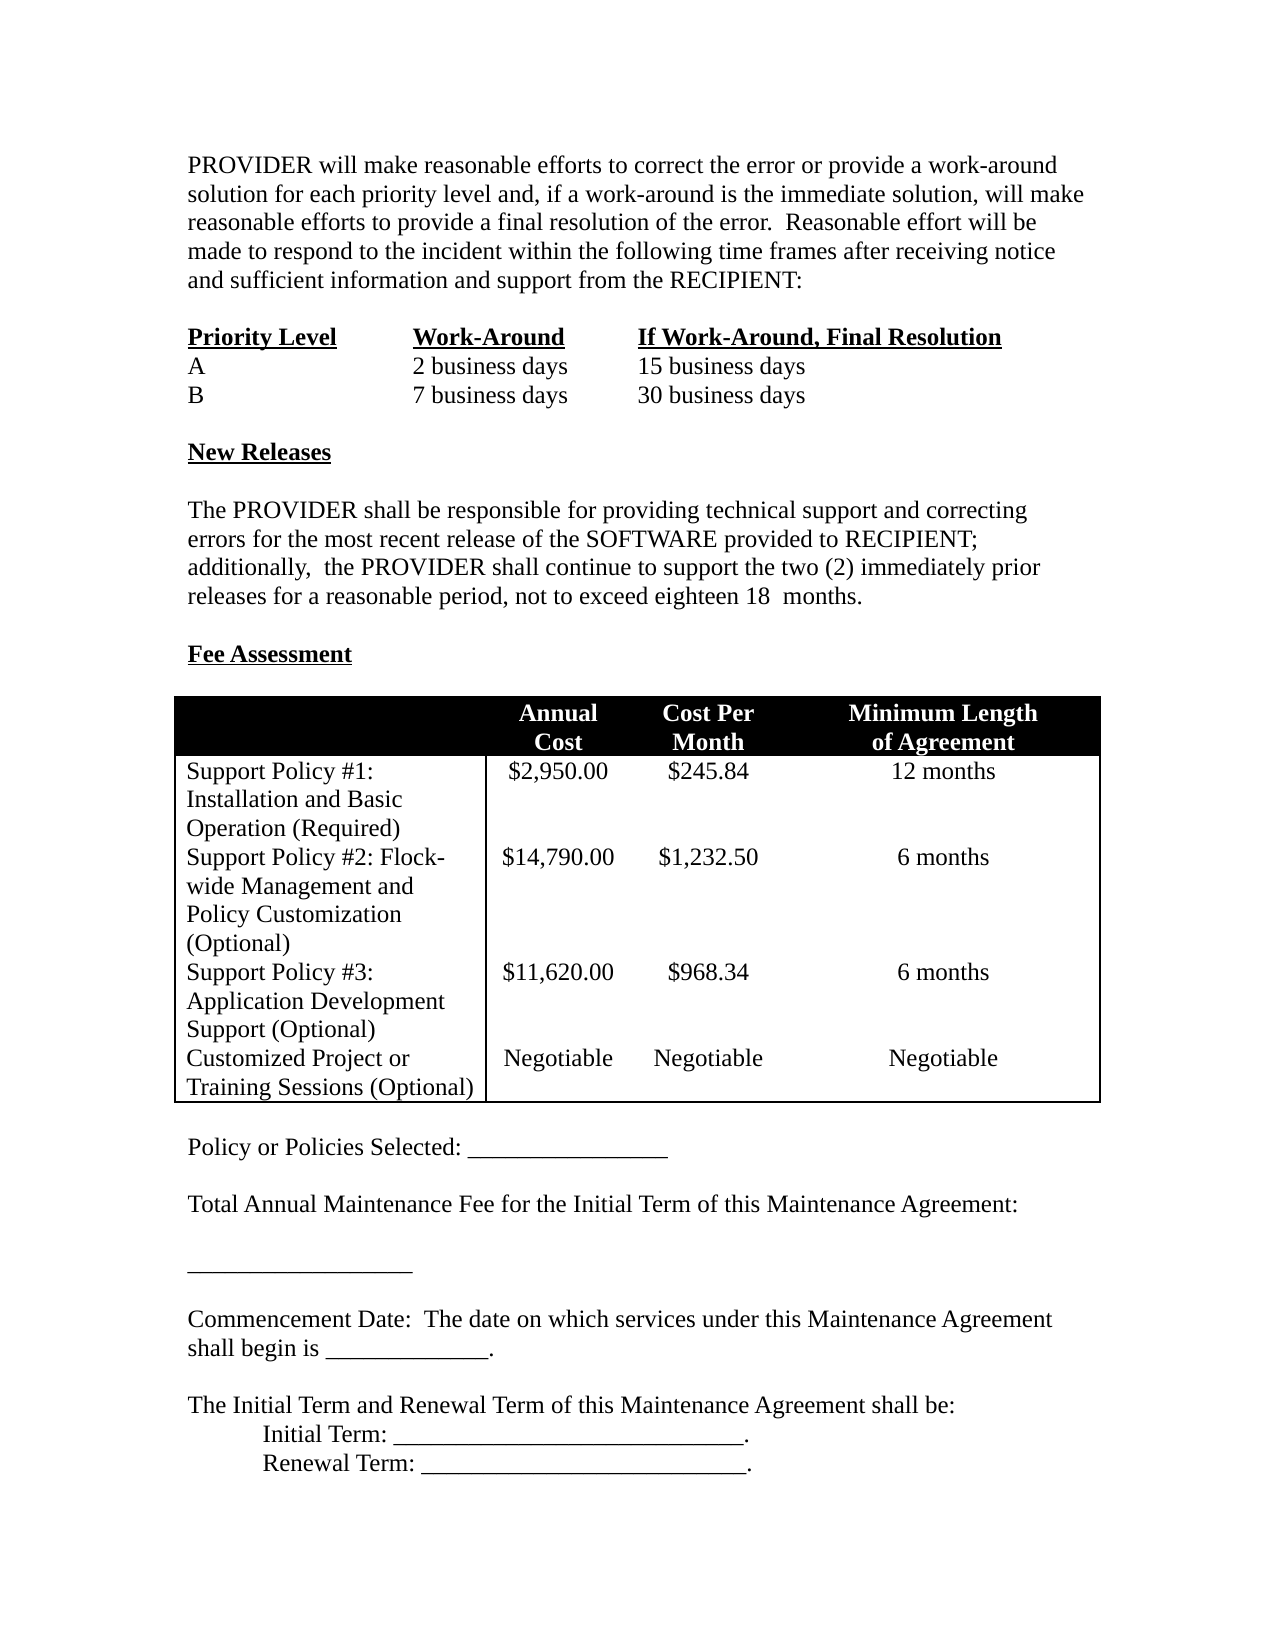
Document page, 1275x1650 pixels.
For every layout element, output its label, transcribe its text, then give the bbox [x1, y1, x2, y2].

table_cell $1,232.50 [630, 842, 786, 957]
text The PROVIDER shall be responsible for providing technical support and correcting errors for the most recent release of the SOFTWARE provided to RECIPIENT; additionally, the PROVIDER shall continue to support the two (2) immediately prior releases for a reasonable period, not to exceed eighteen 18 months. [187, 495, 1087, 610]
table_cell $968.34 [630, 957, 786, 1043]
text Total Annual Maintenance Fee for the Initial Term of this Maintenance Agreement: [187, 1189, 1087, 1218]
text Initial Term: ____________________________. [187, 1419, 1087, 1448]
table_cell Support Policy #3: Application Development Support (Optional) [176, 957, 485, 1043]
table_cell $2,950.00 [487, 756, 630, 842]
text __________________ [187, 1247, 1087, 1275]
table_cell 12 months [786, 756, 1099, 842]
table_header Minimum Length of Agreement [786, 698, 1099, 756]
text B 7 business days 30 business days [187, 380, 1087, 409]
text New Releases [187, 437, 1087, 466]
text A 2 business days 15 business days [187, 351, 1087, 380]
table_header Annual Cost [486, 698, 630, 756]
text Renewal Term: __________________________. [187, 1448, 1087, 1477]
text PROVIDER will make reasonable efforts to correct the error or provide a work-around solution for each priority level and, if a work-around is the immediate solution, will make reasonable efforts to provide a final resolution of the error. Reasonable effort will be made to respond to the incident within the following time frames after receiving notice and sufficient information and support from the RECIPIENT: [187, 150, 1087, 294]
table_cell $14,790.00 [487, 842, 630, 957]
table_cell $11,620.00 [487, 957, 630, 1043]
table_cell Support Policy #1: Installation and Basic Operation (Required) [176, 756, 485, 842]
table_cell Support Policy #2: Flock-wide Management and Policy Customization (Optional) [176, 842, 485, 957]
table_cell 6 months [786, 957, 1099, 1043]
table_cell Negotiable [786, 1043, 1099, 1101]
table_header [176, 698, 486, 756]
table_cell 6 months [786, 842, 1099, 957]
table_header Cost Per Month [630, 698, 786, 756]
table_cell Customized Project or Training Sessions (Optional) [176, 1043, 485, 1101]
table_cell $245.84 [630, 756, 786, 842]
table_cell Negotiable [487, 1043, 630, 1101]
text Policy or Policies Selected: ________________ [187, 1132, 1087, 1160]
text The Initial Term and Renewal Term of this Maintenance Agreement shall be: [187, 1390, 1087, 1419]
text Commencement Date: The date on which services under this Maintenance Agreement shall begin is _____________. [187, 1304, 1087, 1362]
subtitle Fee Assessment [187, 639, 1087, 667]
text Priority Level Work-Around If Work-Around, Final Resolution [187, 322, 1087, 351]
table_cell Negotiable [630, 1043, 786, 1101]
